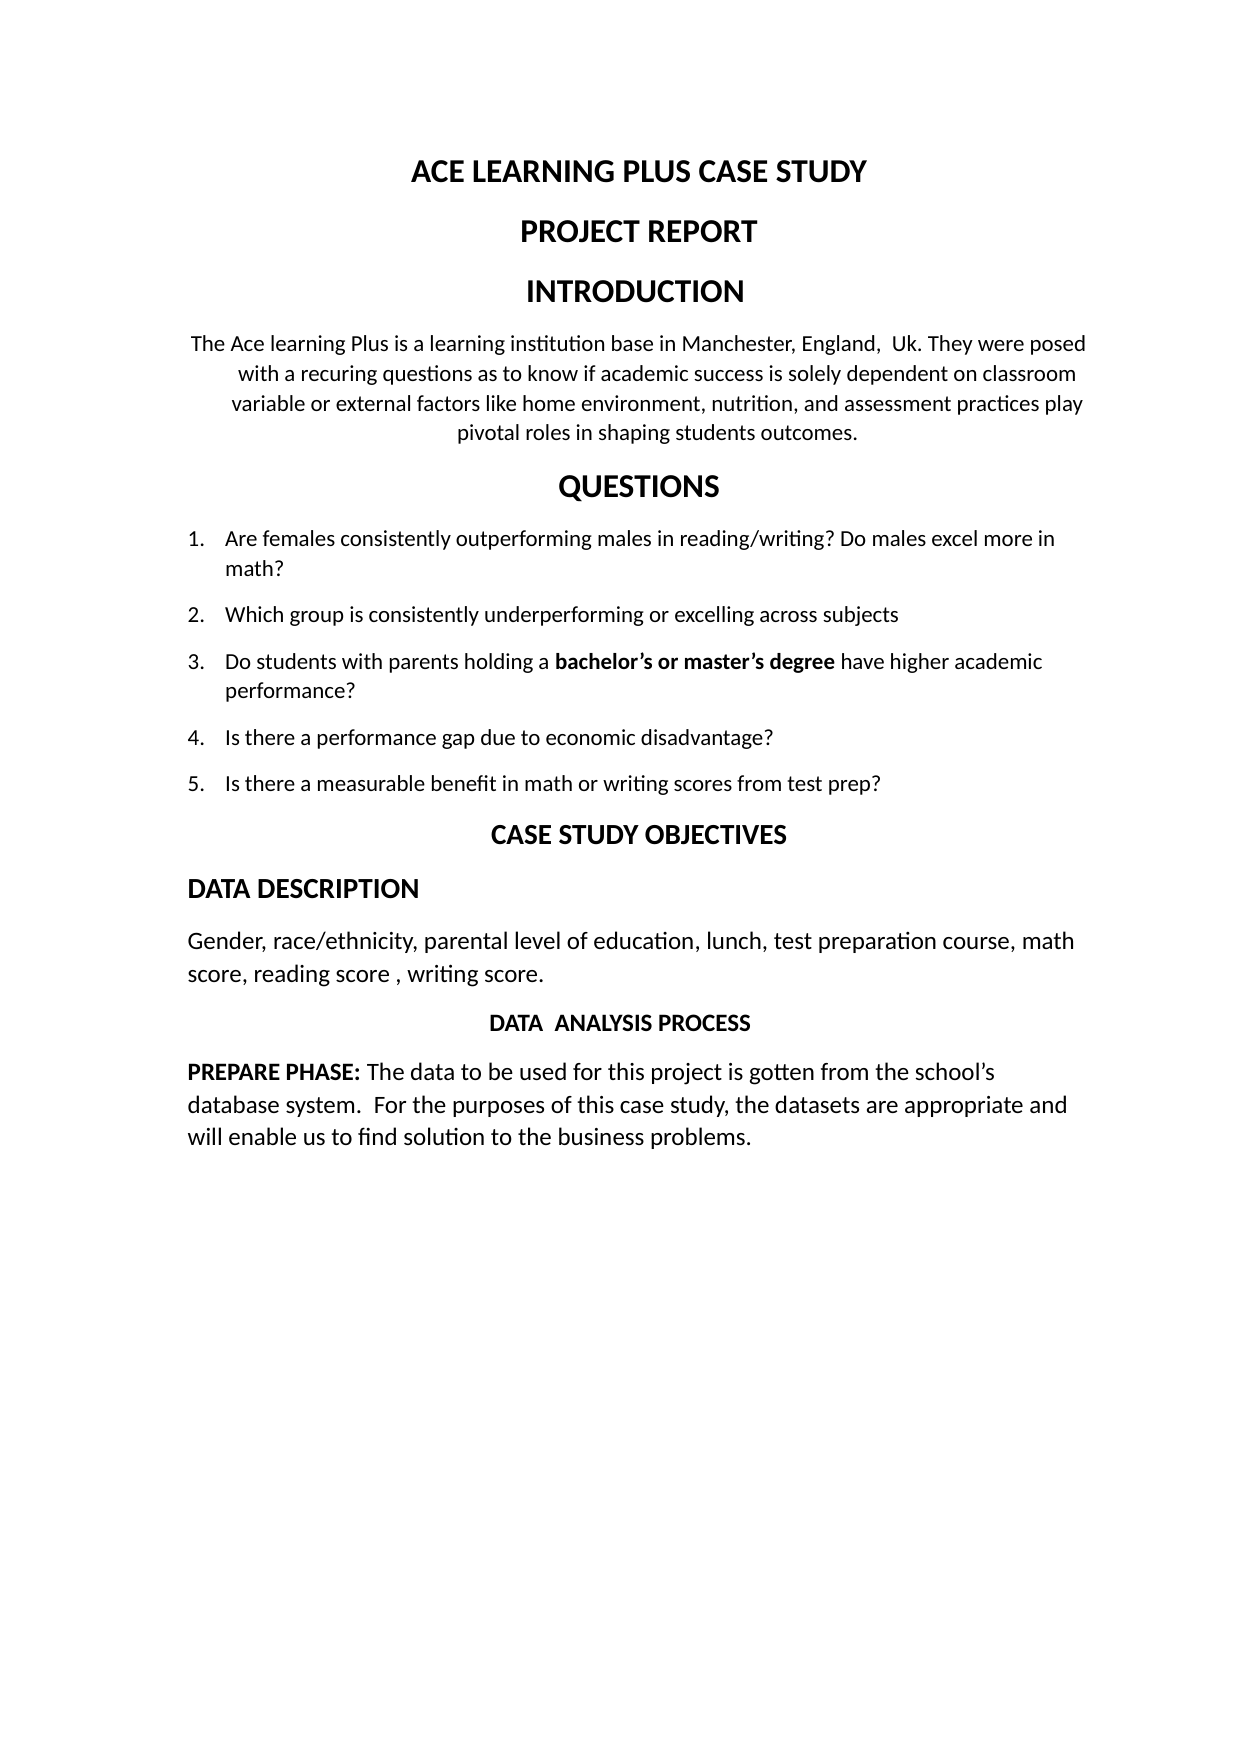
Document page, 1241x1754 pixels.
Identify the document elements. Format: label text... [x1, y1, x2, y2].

text INTRODUCTION [187, 269, 1090, 310]
text QUESTIONS [187, 465, 1090, 506]
text DATA ANALYSIS PROCESS [150, 1007, 1090, 1037]
list Is there a performance gap due to economic disadvantage? [187, 723, 1090, 751]
list Are females consistently outperforming males in reading/writing? Do males excel more in math? [187, 524, 1090, 582]
list Do students with parents holding a bachelor’s or master’s degree have higher academic performance? [187, 647, 1090, 705]
text PREPARE PHASE: The data to be used for this project is gotten from the school’s database system. For the purposes of this case study, the datasets are appropriate and will enable us to find solution to the business problems. [187, 1056, 1090, 1152]
text The Ace learning Plus is a learning institution base in Manchester, England, Uk. They were posed with a recuring questions as to know if academic success is solely dependent on classroom variable or external factors like home environment, nutrition, and assessment practices play pivotal roles in shaping students outcomes. [187, 329, 1090, 446]
text DATA DESCRIPTION [187, 870, 1090, 906]
list Is there a measurable benefit in math or writing scores from test prep? [187, 769, 1090, 797]
list Which group is consistently underperforming or excelling across subjects [187, 601, 1090, 629]
text CASE STUDY OBJECTIVES [187, 816, 1090, 851]
text Gender, race/ethnicity, parental level of education, lunch, test preparation course, math score, reading score , writing score. [187, 925, 1090, 988]
text ACE LEARNING PLUS CASE STUDY [187, 150, 1090, 191]
text PROJECT REPORT [187, 210, 1090, 251]
